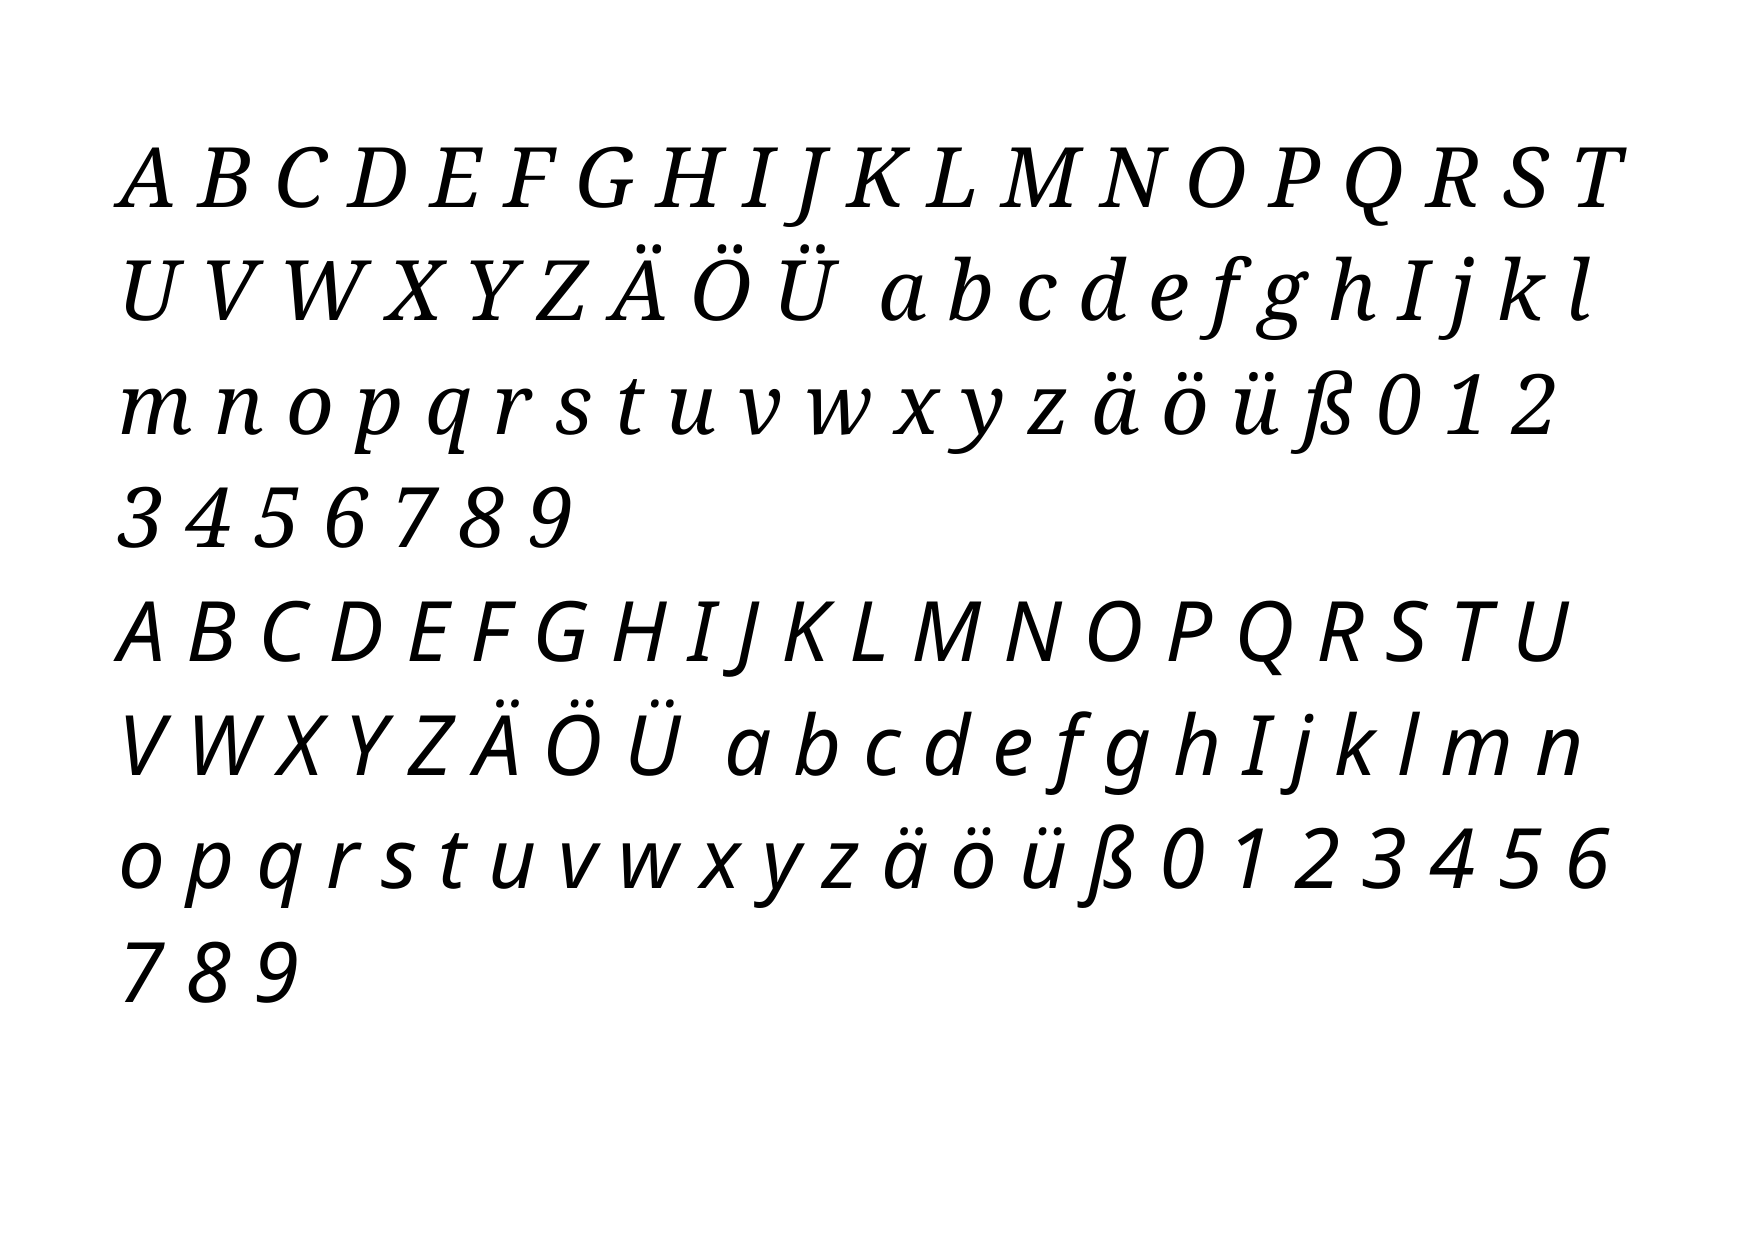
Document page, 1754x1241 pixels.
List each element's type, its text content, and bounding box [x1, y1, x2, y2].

text A B C D E F G H I J K L M N O P Q R S T U V W X Y Z Ä Ö Ü a b c d e f g h I j k l m n o p q r s t u v w x y z ä ö ü ß 0 1 2 3 4 5 6 7 8 9 [118, 572, 1635, 1026]
text A B C D E F G H I J K L M N O P Q R S T U V W X Y Z Ä Ö Ü a b c d e f g h I j k l m n o p q r s t u v w x y z ä ö ü ß 0 1 2 3 4 5 6 7 8 9 [118, 118, 1635, 572]
